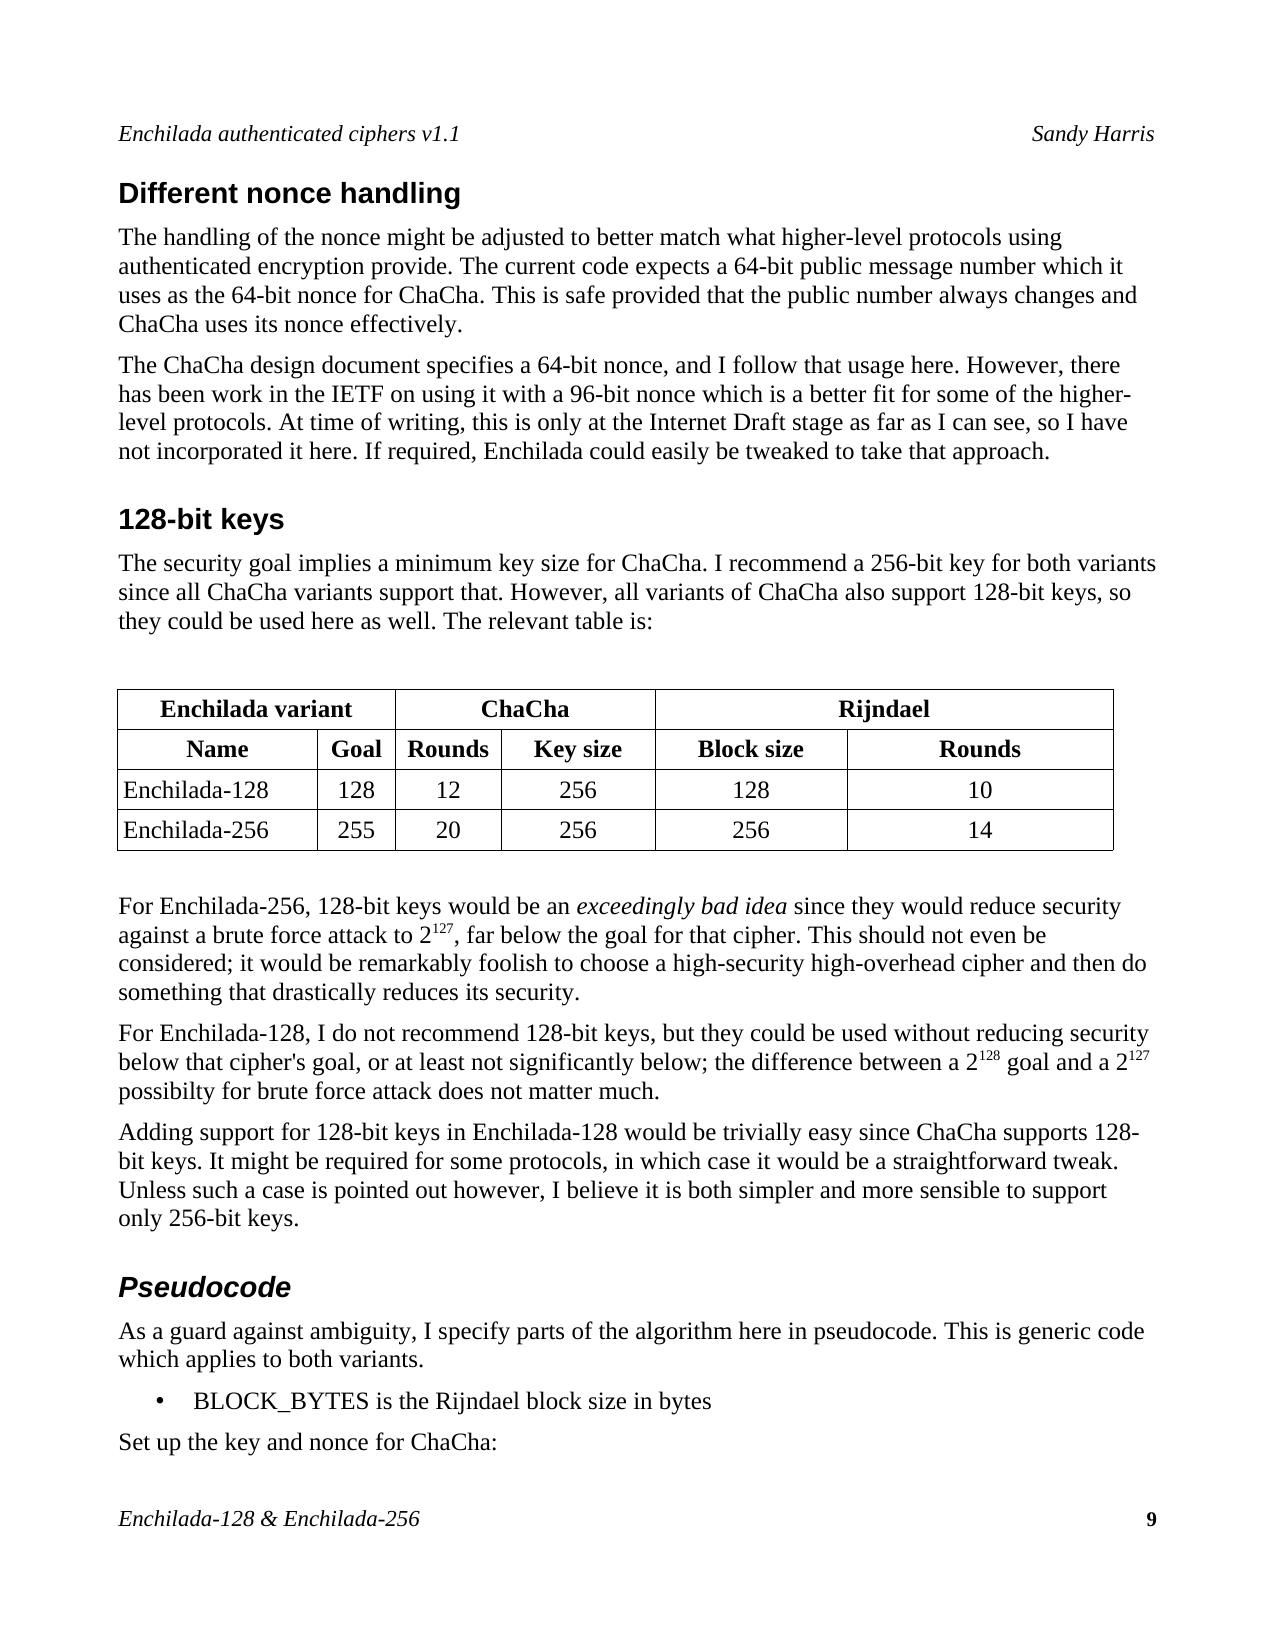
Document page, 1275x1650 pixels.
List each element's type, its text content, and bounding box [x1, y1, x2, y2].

table_cell Block size [656, 730, 847, 769]
table_header ChaCha [396, 690, 655, 729]
table_cell 14 [848, 810, 1113, 850]
text For Enchilada-256, 128-bit keys would be an exceedingly bad idea since they would reduce security against a brute force attack to 2127, far below the goal for that cipher. This should not even be considered; it would be remarkably foolish to choose a high-security high-overhead cipher and then do something that drastically reduces its security. [118, 891, 1157, 1006]
table_cell 256 [502, 810, 655, 850]
table_cell Rounds [396, 730, 501, 769]
subtitle Different nonce handling [118, 176, 1157, 210]
subtitle Pseudocode [118, 1270, 1157, 1303]
text Set up the key and nonce for ChaCha: [118, 1427, 1157, 1456]
table_cell Name [118, 730, 317, 769]
table_cell 12 [396, 770, 501, 809]
list BLOCK_BYTES is the Rijndael block size in bytes [156, 1386, 1157, 1414]
table_cell Enchilada-256 [118, 810, 317, 850]
text The handling of the nonce might be adjusted to better match what higher-level protocols using authenticated encryption provide. The current code expects a 64-bit public message number which it uses as the 64-bit nonce for ChaCha. This is safe provided that the public number always changes and ChaCha uses its nonce effectively. [118, 222, 1157, 337]
table_cell Enchilada-128 [118, 770, 317, 809]
table_cell 255 [318, 810, 395, 850]
text The security goal implies a minimum key size for ChaCha. I recommend a 256-bit key for both variants since all ChaCha variants support that. However, all variants of ChaCha also support 128-bit keys, so they could be used here as well. The relevant table is: [118, 548, 1157, 635]
text As a guard against ambiguity, I specify parts of the algorithm here in pseudocode. This is generic code which applies to both variants. [118, 1316, 1157, 1373]
table_cell Rounds [848, 730, 1113, 769]
table_header Enchilada variant [118, 690, 395, 729]
text For Enchilada-128, I do not recommend 128-bit keys, but they could be used without reducing security below that cipher's goal, or at least not significantly below; the difference between a 2128 goal and a 2127 possibilty for brute force attack does not matter much. [118, 1018, 1157, 1105]
text The ChaCha design document specifies a 64-bit nonce, and I follow that usage here. However, there has been work in the IETF on using it with a 96-bit nonce which is a better fit for some of the higher-level protocols. At time of writing, this is only at the Internet Draft stage as far as I can see, so I have not incorporated it here. If required, Enchilada could easily be tweaked to take that approach. [118, 350, 1157, 465]
table_cell 256 [656, 810, 847, 850]
table_cell Goal [318, 730, 395, 769]
table_cell Key size [502, 730, 655, 769]
table_cell 256 [502, 770, 655, 809]
table_cell 20 [396, 810, 501, 850]
table_cell 128 [656, 770, 847, 809]
table_header Rijndael [656, 690, 1113, 729]
table_cell 128 [318, 770, 395, 809]
text Adding support for 128-bit keys in Enchilada-128 would be trivially easy since ChaCha supports 128-bit keys. It might be required for some protocols, in which case it would be a straightforward tweak. Unless such a case is pointed out however, I believe it is both simpler and more sensible to support only 256-bit keys. [118, 1117, 1157, 1232]
table_cell 10 [848, 770, 1113, 809]
subtitle 128-bit keys [118, 502, 1157, 536]
